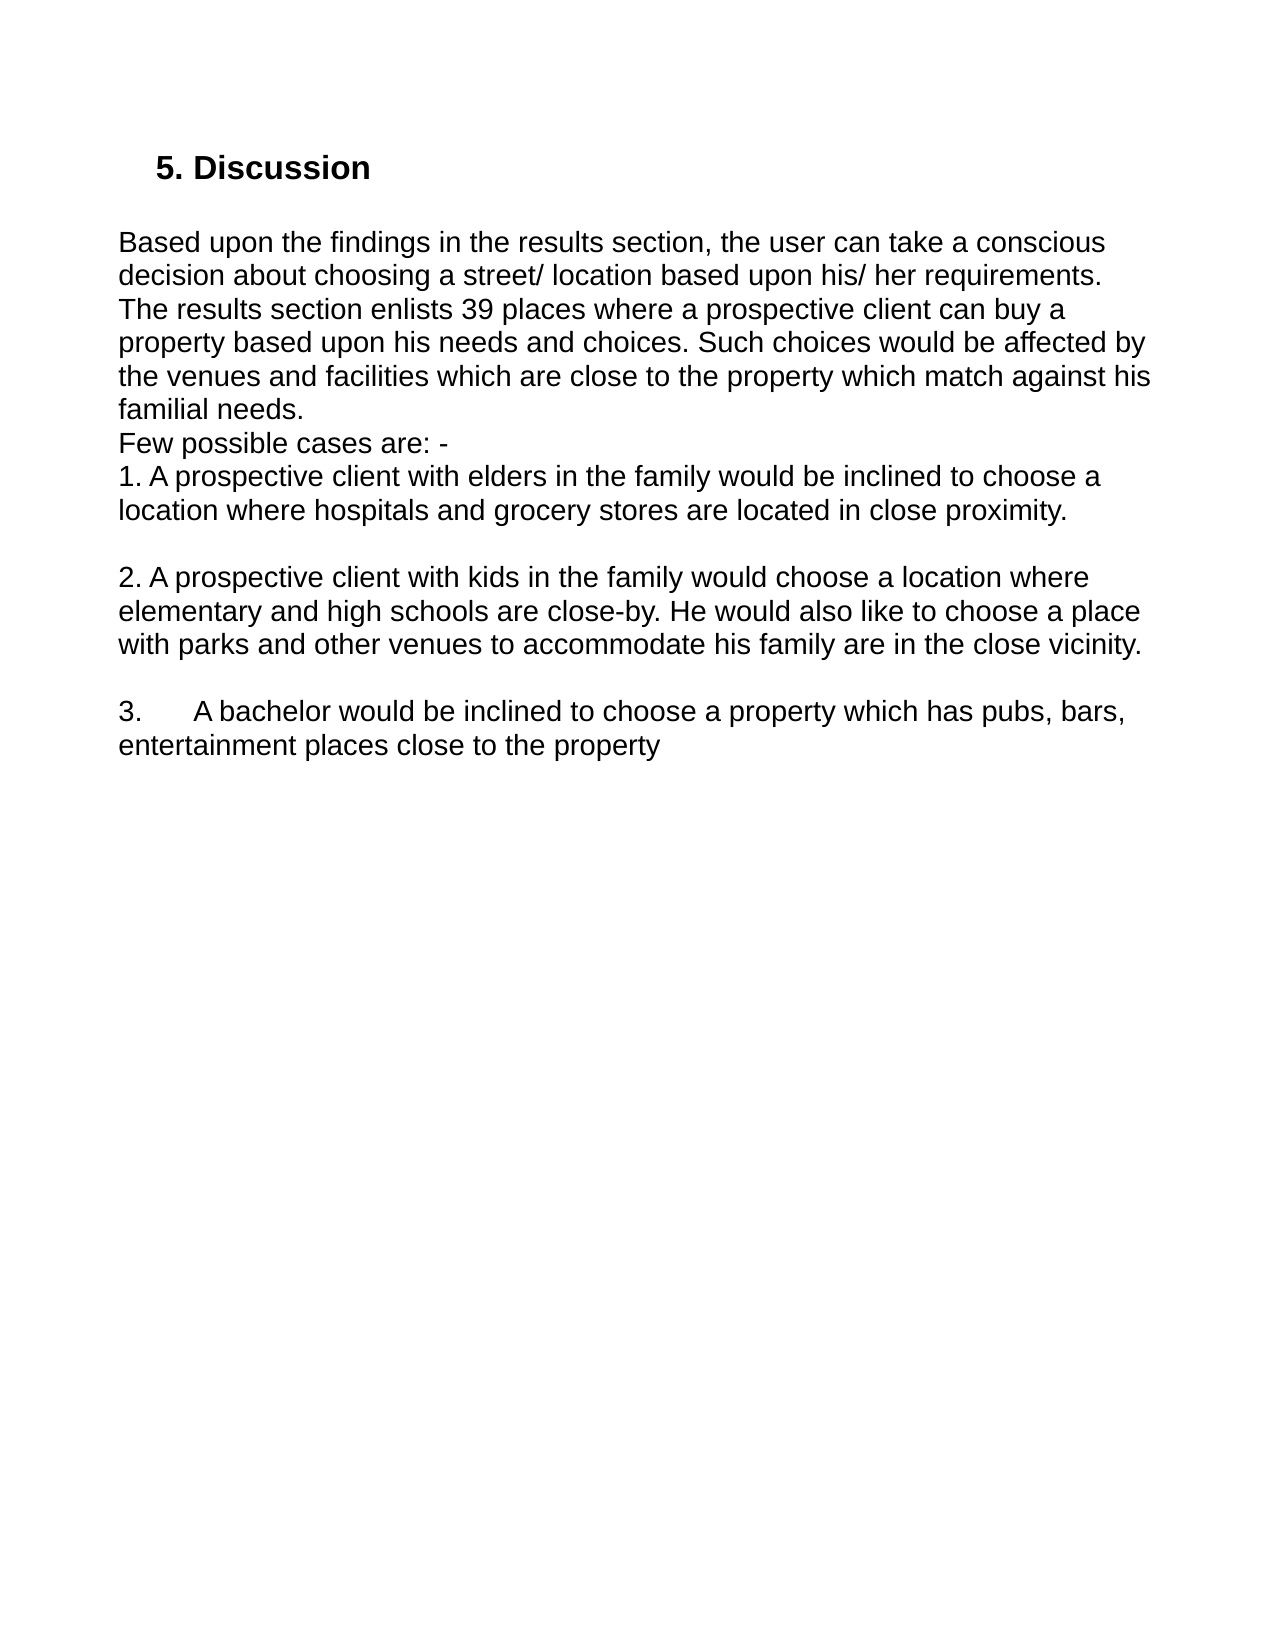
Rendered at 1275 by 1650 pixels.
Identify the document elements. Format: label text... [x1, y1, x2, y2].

text Based upon the findings in the results section, the user can take a conscious decision about choosing a street/ location based upon his/ her requirements. [118, 225, 1157, 292]
text Few possible cases are: - [118, 426, 1157, 459]
text The results section enlists 39 places where a prospective client can buy a property based upon his needs and choices. Such choices would be affected by the venues and facilities which are close to the property which match against his familial needs. [118, 292, 1157, 426]
text 2. A prospective client with kids in the family would choose a location where elementary and high schools are close-by. He would also like to choose a place with parks and other venues to accommodate his family are in the close vicinity. [118, 560, 1157, 661]
text 1. A prospective client with elders in the family would be inclined to choose a location where hospitals and grocery stores are located in close proximity. [118, 459, 1157, 527]
list A bachelor would be inclined to choose a property which has pubs, bars, entertainment places close to the property [118, 694, 1157, 761]
list Discussion [156, 148, 1157, 186]
